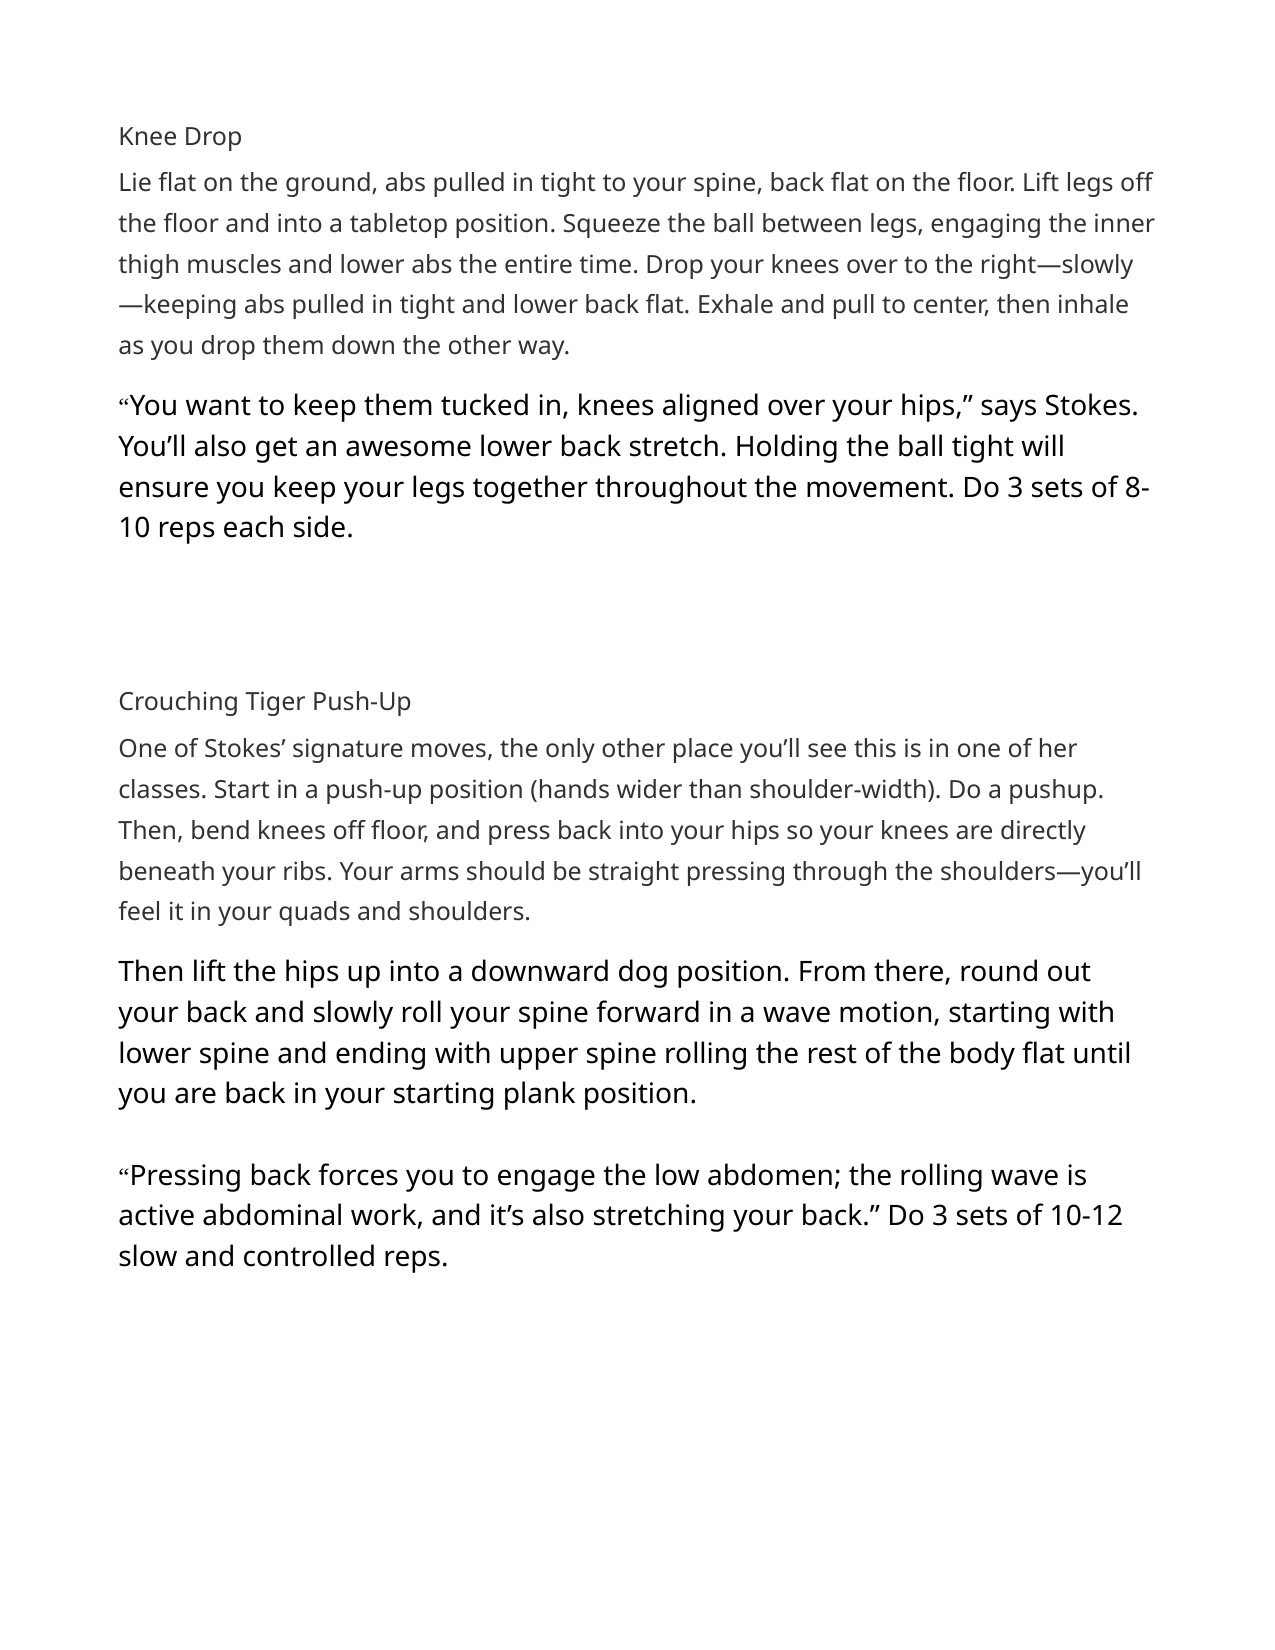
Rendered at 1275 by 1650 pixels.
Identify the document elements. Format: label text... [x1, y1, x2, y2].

subtitle Crouching Tiger Push-Up [118, 684, 1157, 718]
text One of Stokes’ signature moves, the only other place you’ll see this is in one of her classes. Start in a push-up position (hands wider than shoulder-width). Do a pushup. Then, bend knees off floor, and press back into your hips so your knees are directly beneath your ribs. Your arms should be straight pressing through the shoulders—you’ll feel it in your quads and shoulders. [118, 731, 1157, 928]
text Then lift the hips up into a downward dog position. From there, round out your back and slowly roll your spine forward in a wave motion, starting with lower spine and ending with upper spine rolling the rest of the body flat until you are back in your starting plank position. [118, 949, 1157, 1112]
subtitle Knee Drop [118, 118, 1157, 152]
text “You want to keep them tucked in, knees aligned over your hips,” says Stokes. You’ll also get an awesome lower back stretch. Holding the ball tight will ensure you keep your legs together throughout the movement. Do 3 sets of 8-10 reps each side. [118, 383, 1157, 546]
text Lie flat on the ground, abs pulled in tight to your spine, back flat on the floor. Lift legs off the floor and into a tabletop position. Squeeze the ball between legs, engaging the inner thigh muscles and lower abs the entire time. Drop your knees over to the right—slowly—keeping abs pulled in tight and lower back flat. Exhale and pull to center, then inhale as you drop them down the other way. [118, 165, 1157, 362]
text “Pressing back forces you to engage the low abdomen; the rolling wave is active abdominal work, and it’s also stretching your back.” Do 3 sets of 10-12 slow and controlled reps. [118, 1152, 1157, 1274]
